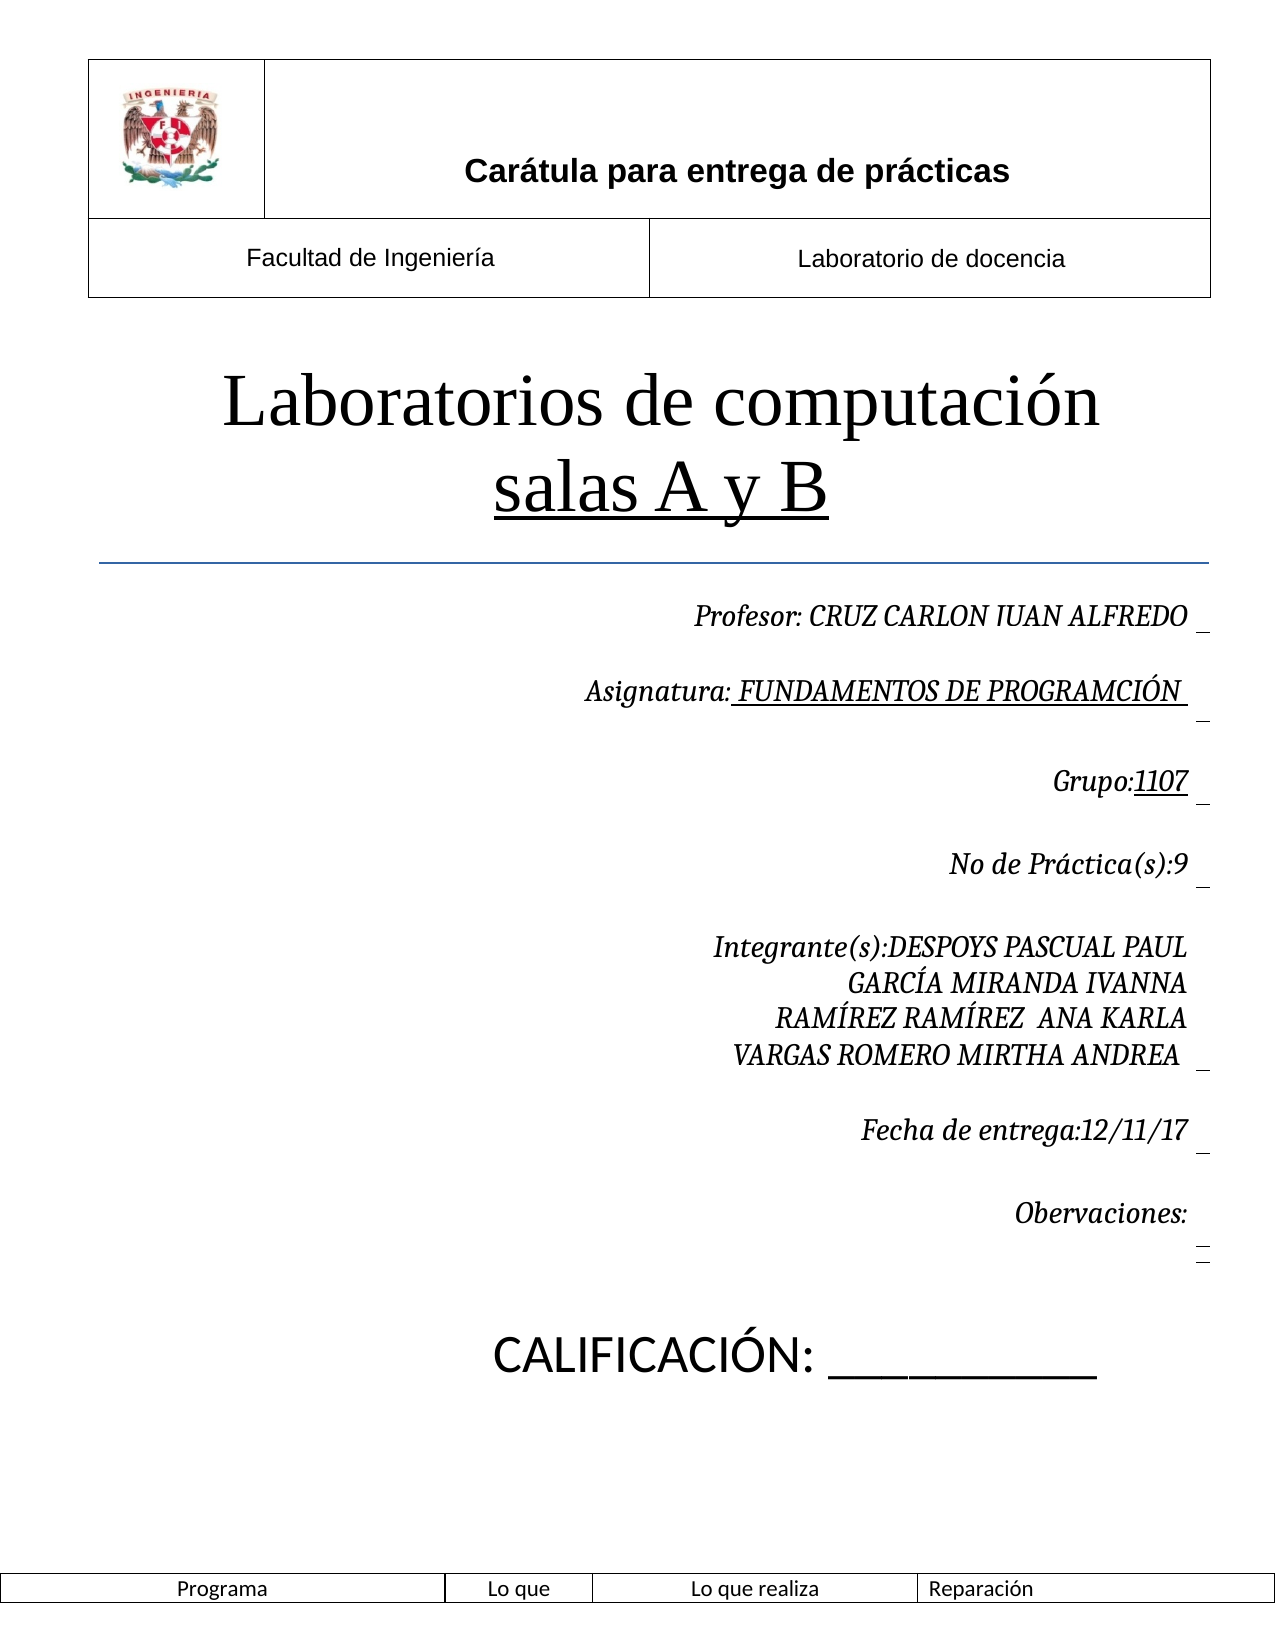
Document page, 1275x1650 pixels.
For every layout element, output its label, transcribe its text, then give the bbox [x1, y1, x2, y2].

table_header [1196, 556, 1209, 562]
table_header Profesor: CRUZ CARLON JUAN ALFREDO [118, 564, 1196, 631]
table_header [89, 60, 264, 217]
table_cell No de Práctica(s):9 [118, 804, 1196, 887]
table_header Carátula para entrega de prácticas [265, 60, 1210, 217]
table_cell Facultad de Ingeniería [89, 219, 649, 297]
table_header Programa [1, 1574, 444, 1602]
text CALIFICACIÓN: __________ [118, 1320, 1205, 1386]
table_header Lo que [446, 1574, 592, 1602]
table_cell Integrante(s):DESPOYS PASCUAL PAUL GARCÍA MIRANDA IVANNA RAMÍREZ RAMÍREZ ANA KARLA VARGAS ROMERO MIRTHA ANDREA [118, 887, 1196, 1070]
table_cell Laboratorio de docencia [650, 219, 1210, 297]
table_cell [1196, 633, 1209, 721]
text Laboratorios de computación [118, 355, 1205, 441]
table_header [1196, 564, 1209, 631]
table_cell [1196, 888, 1209, 1070]
table_cell [1196, 1071, 1209, 1153]
table_cell [118, 1246, 1196, 1262]
text salas A y B [118, 441, 1205, 528]
table_cell [1196, 1247, 1209, 1262]
table_cell Asignatura: FUNDAMENTOS DE PROGRAMCIÓN [118, 631, 1196, 721]
table_cell [1196, 1154, 1209, 1246]
table_cell [1196, 805, 1209, 887]
table_header Lo que realiza [593, 1574, 917, 1602]
table_header [118, 556, 1196, 562]
table_cell Grupo:1107 [118, 721, 1196, 804]
table_header Reparación [918, 1574, 1274, 1602]
table_cell [1196, 722, 1209, 804]
table_cell Obervaciones: [118, 1153, 1196, 1246]
table_cell Fecha de entrega:12/11/17 [118, 1070, 1196, 1153]
